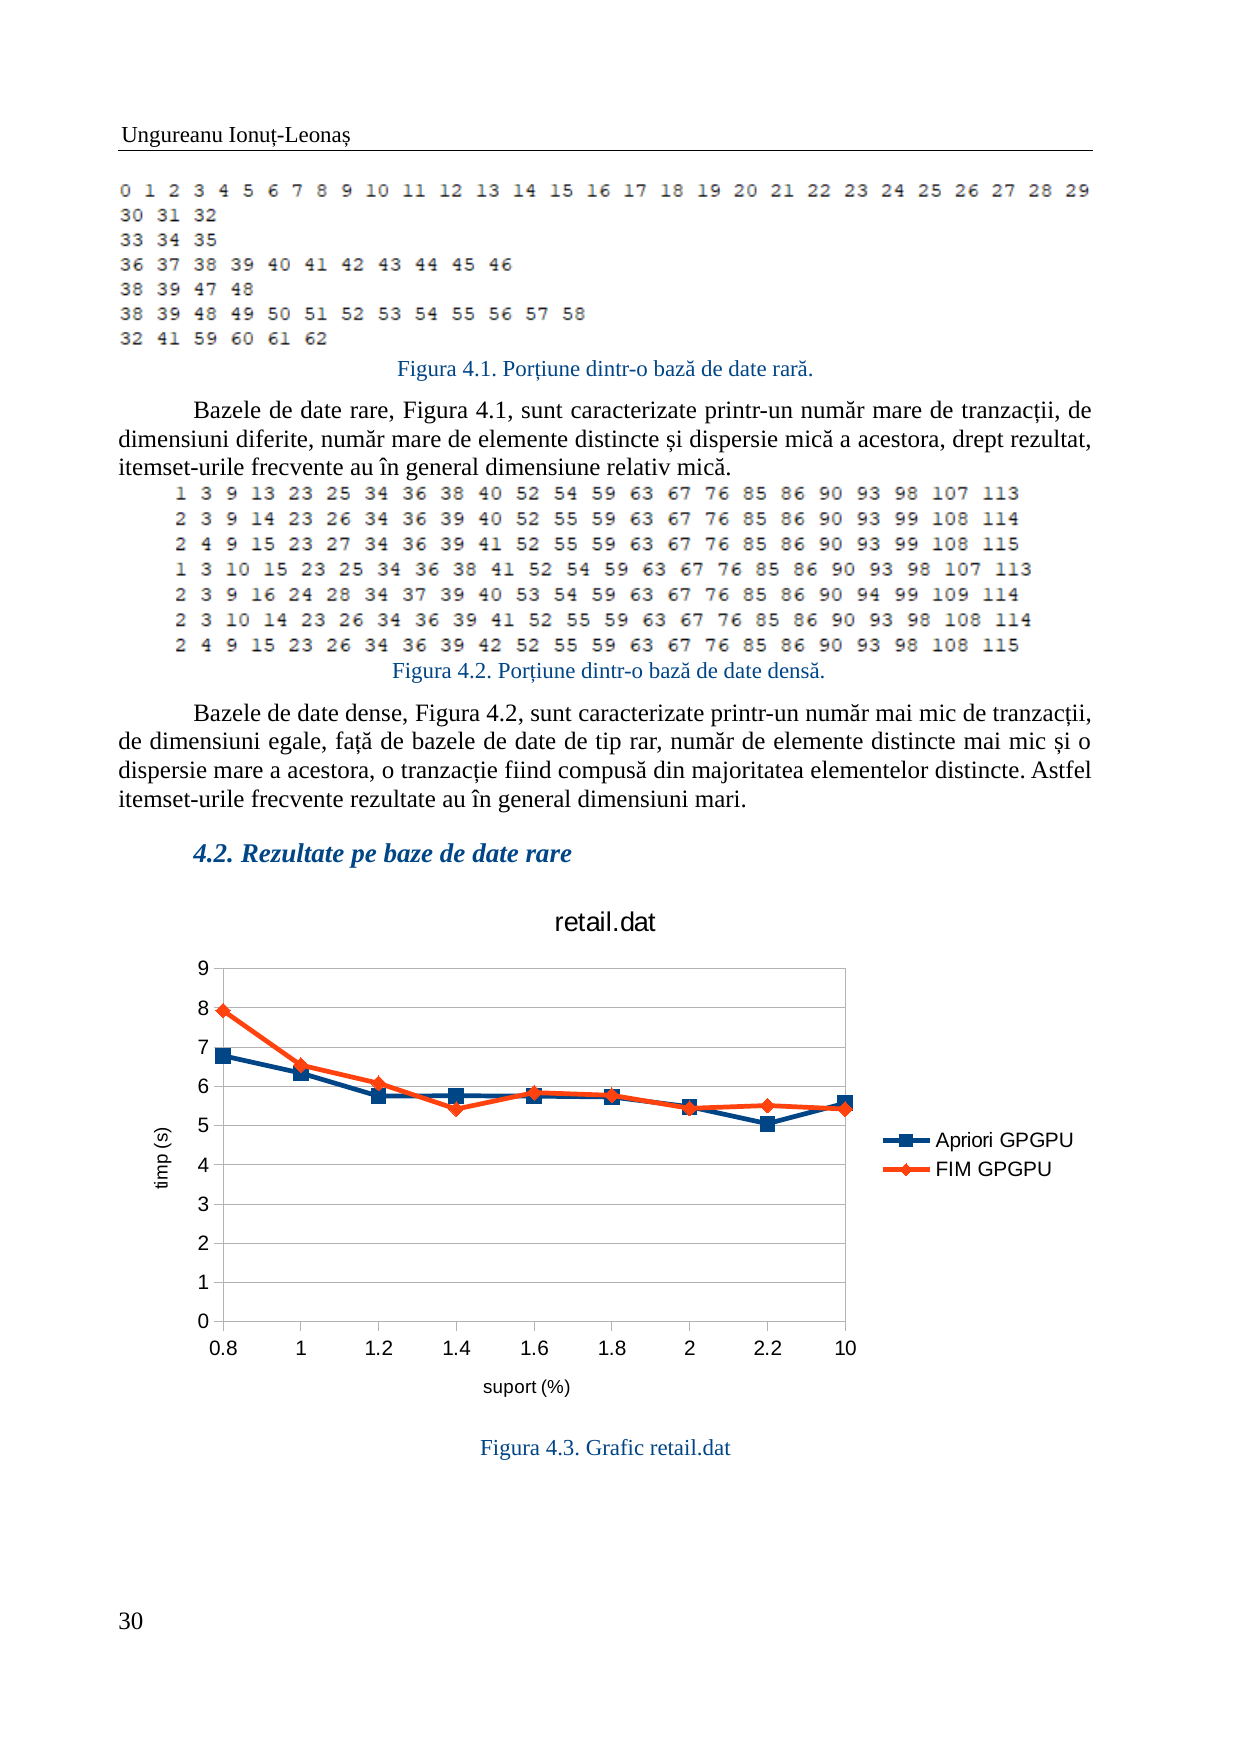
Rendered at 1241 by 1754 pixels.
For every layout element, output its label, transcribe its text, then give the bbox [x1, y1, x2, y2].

text Figura 4.1. Porțiune dintr-o bază de date rară. [115, 180, 1096, 382]
subtitle Rezultate pe baze de date rare [193, 837, 1093, 869]
text Figura 4.2. Porțiune dintr-o bază de date densă. [176, 658, 1042, 684]
picture [175, 481, 1042, 658]
text Bazele de date rare, Figura 4.1, sunt caracterizate printr-un număr mare de tranzacții, de dimensiuni diferite, număr mare de elemente distincte și dispersie mică a acestora, drept rezultat, itemset-urile frecvente au în general dimensiune relativ mică. [115, 382, 1096, 481]
text Bazele de date dense, Figura 4.2, sunt caracterizate printr-un număr mai mic de tranzacții, de dimensiuni egale, față de bazele de date de tip rar, număr de elemente distincte mai mic și o dispersie mare a acestora, o tranzacție fiind compusă din majoritatea elementelor distincte. Astfel itemset-urile frecvente rezultate au în general dimensiuni mari. [118, 481, 1093, 813]
picture [118, 180, 1093, 351]
text Figura 4.3. Grafic retail.dat [117, 881, 1093, 1461]
